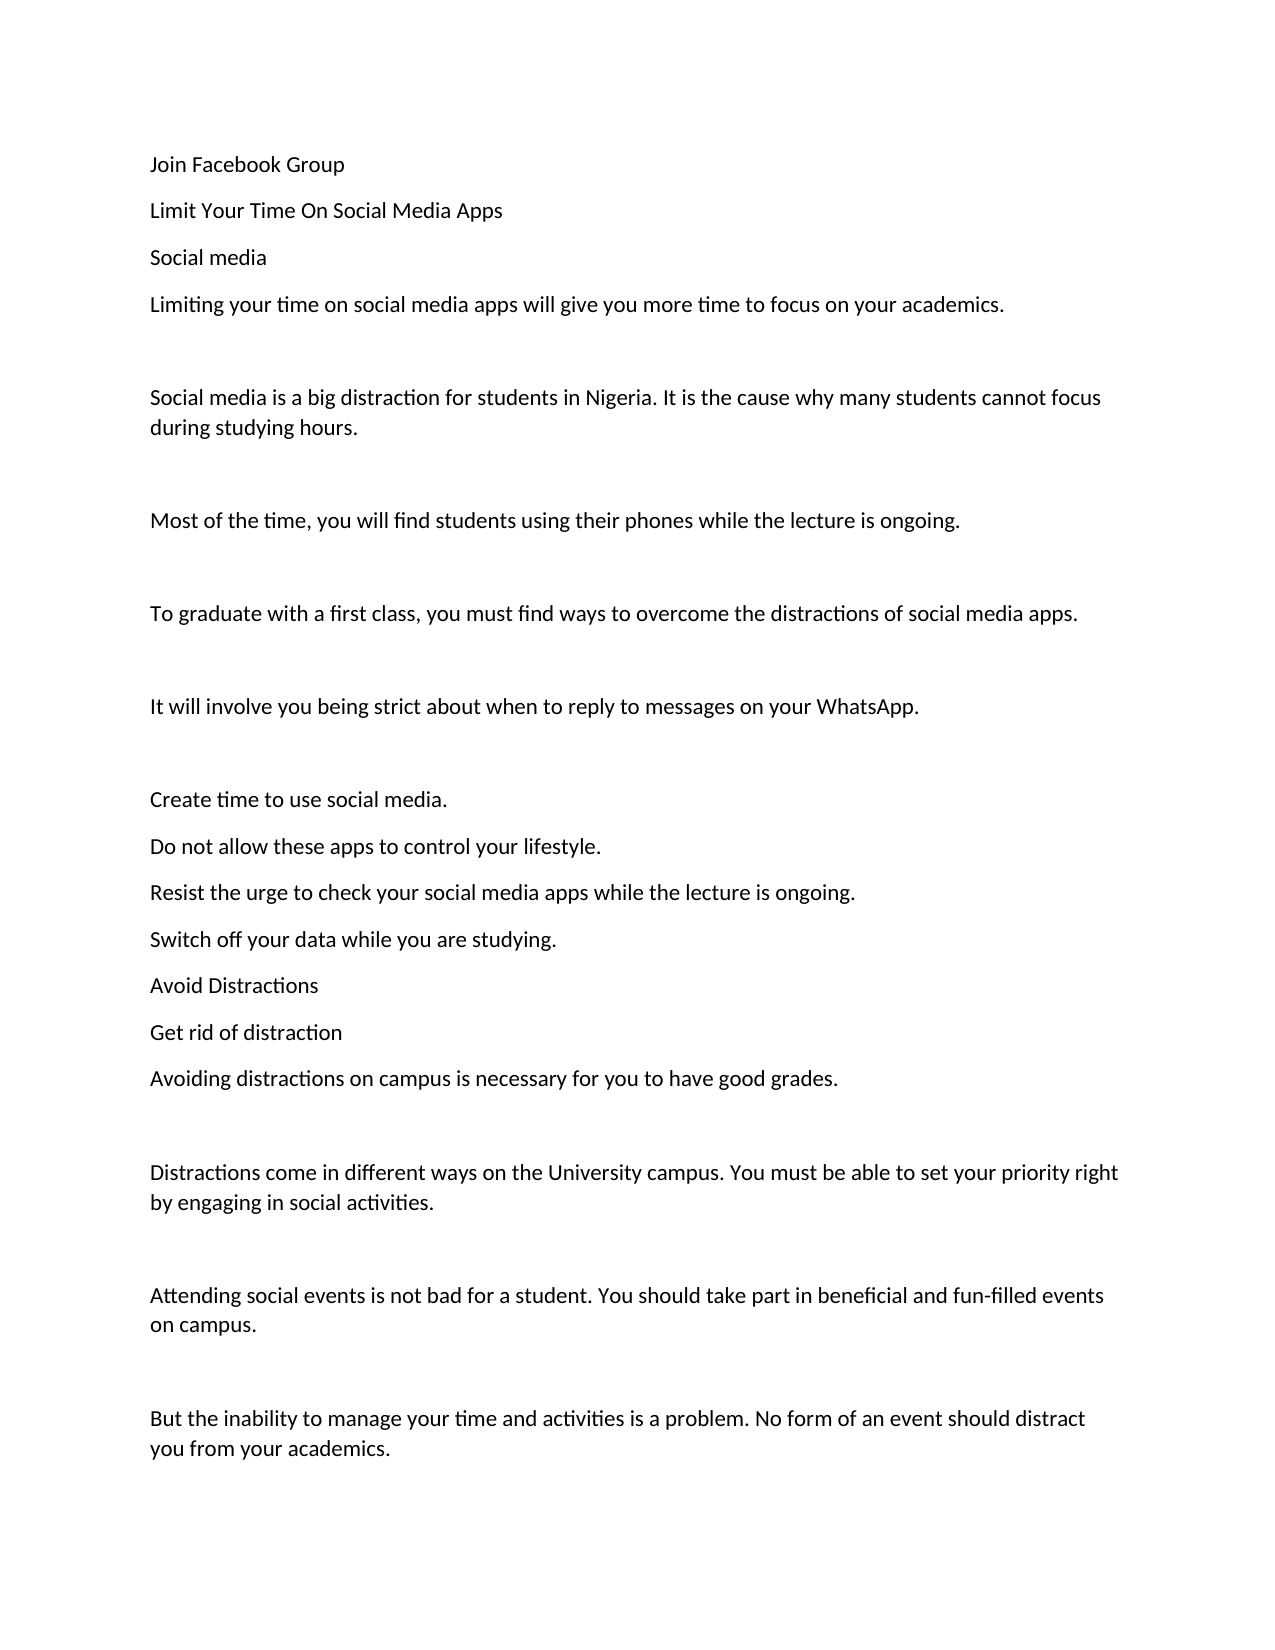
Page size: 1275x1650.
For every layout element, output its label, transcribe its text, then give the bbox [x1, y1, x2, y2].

text Limiting your time on social media apps will give you more time to focus on your academics. [150, 290, 1125, 318]
text Distractions come in different ways on the University campus. You must be able to set your priority right by engaging in social activities. [150, 1158, 1125, 1216]
text Attending social events is not bad for a student. You should take part in beneficial and fun-filled events on campus. [150, 1281, 1125, 1339]
text Join Facebook Group [150, 150, 1125, 178]
text Social media [150, 243, 1125, 271]
text Most of the time, you will find students using their phones while the lecture is ongoing. [150, 506, 1125, 534]
text Switch off your data while you are studying. [150, 925, 1125, 953]
text Limit Your Time On Social Media Apps [150, 197, 1125, 224]
text But the inability to manage your time and activities is a problem. No form of an event should distract you from your academics. [150, 1404, 1125, 1462]
text Create time to use social media. [150, 785, 1125, 813]
text Avoid Distractions [150, 971, 1125, 999]
text Do not allow these apps to control your lifestyle. [150, 832, 1125, 860]
text Resist the urge to check your social media apps while the lecture is ongoing. [150, 878, 1125, 906]
text It will involve you being strict about when to reply to messages on your WhatsApp. [150, 692, 1125, 720]
text To graduate with a first class, you must find ways to overcome the distractions of social media apps. [150, 599, 1125, 627]
text Get rid of distraction [150, 1018, 1125, 1046]
text Avoiding distractions on campus is necessary for you to have good grades. [150, 1064, 1125, 1093]
text Social media is a big distraction for students in Nigeria. It is the cause why many students cannot focus during studying hours. [150, 383, 1125, 441]
